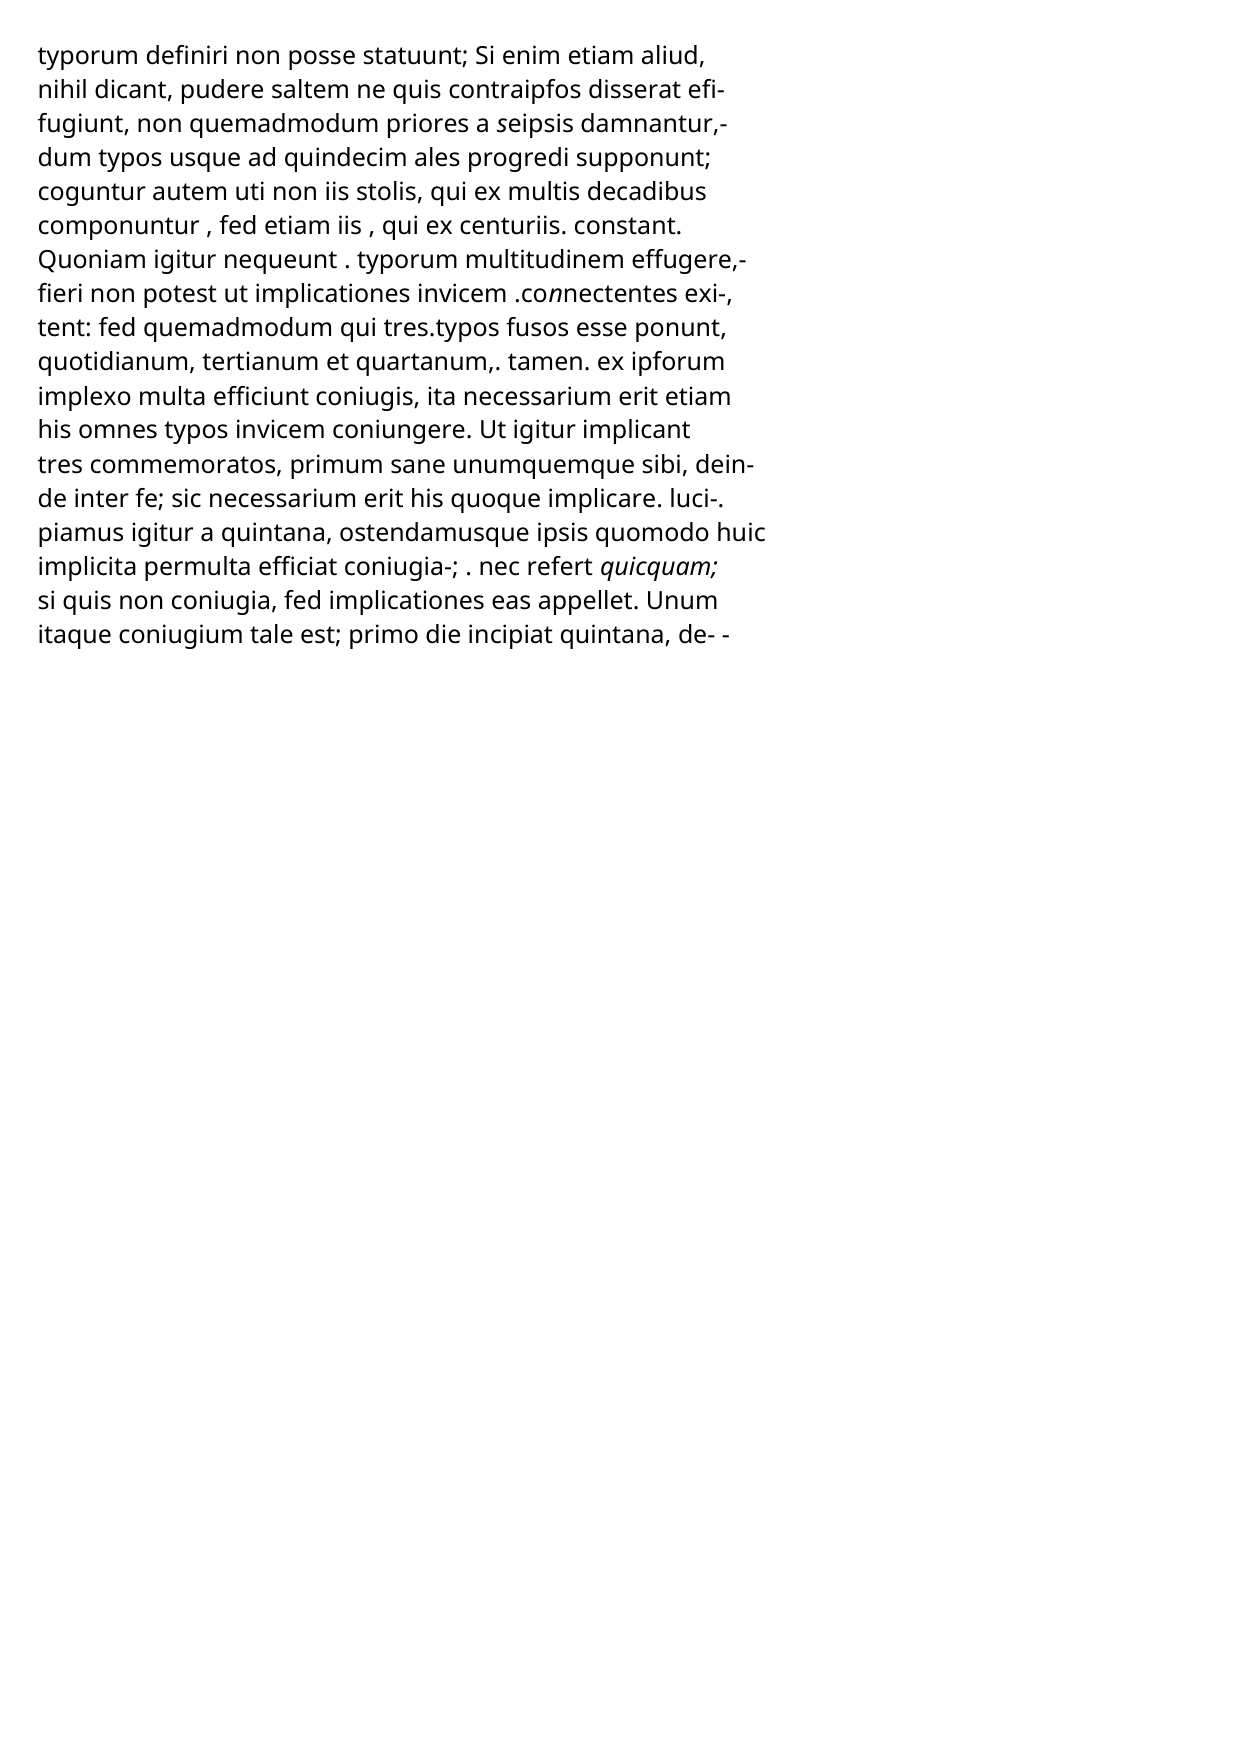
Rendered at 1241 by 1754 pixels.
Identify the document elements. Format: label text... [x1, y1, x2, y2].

text typorum definiri non posse statuunt; Si enim etiam aliud, nihil dicant, pudere saltem ne quis contraipfos disserat efi- fugiunt, non quemadmodum priores a seipsis damnantur,- dum typos usque ad quindecim ales progredi supponunt; coguntur autem uti non iis stolis, qui ex multis decadibus componuntur , fed etiam iis , qui ex centuriis. constant. Quoniam igitur nequeunt . typorum multitudinem effugere,- fieri non potest ut implicationes invicem .connectentes exi-, tent: fed quemadmodum qui tres.typos fusos esse ponunt, quotidianum, tertianum et quartanum,. tamen. ex ipforum implexo multa efficiunt coniugis, ita necessarium erit etiam his omnes typos invicem coniungere. Ut igitur implicant tres commemoratos, primum sane unumquemque sibi, dein- de inter fe; sic necessarium erit his quoque implicare. luci-. piamus igitur a quintana, ostendamusque ipsis quomodo huic implicita permulta efficiat coniugia-; . nec refert quicquam; si quis non coniugia, fed implicationes eas appellet. Unum itaque coniugium tale est; primo die incipiat quintana, de- - [37, 37, 1203, 651]
